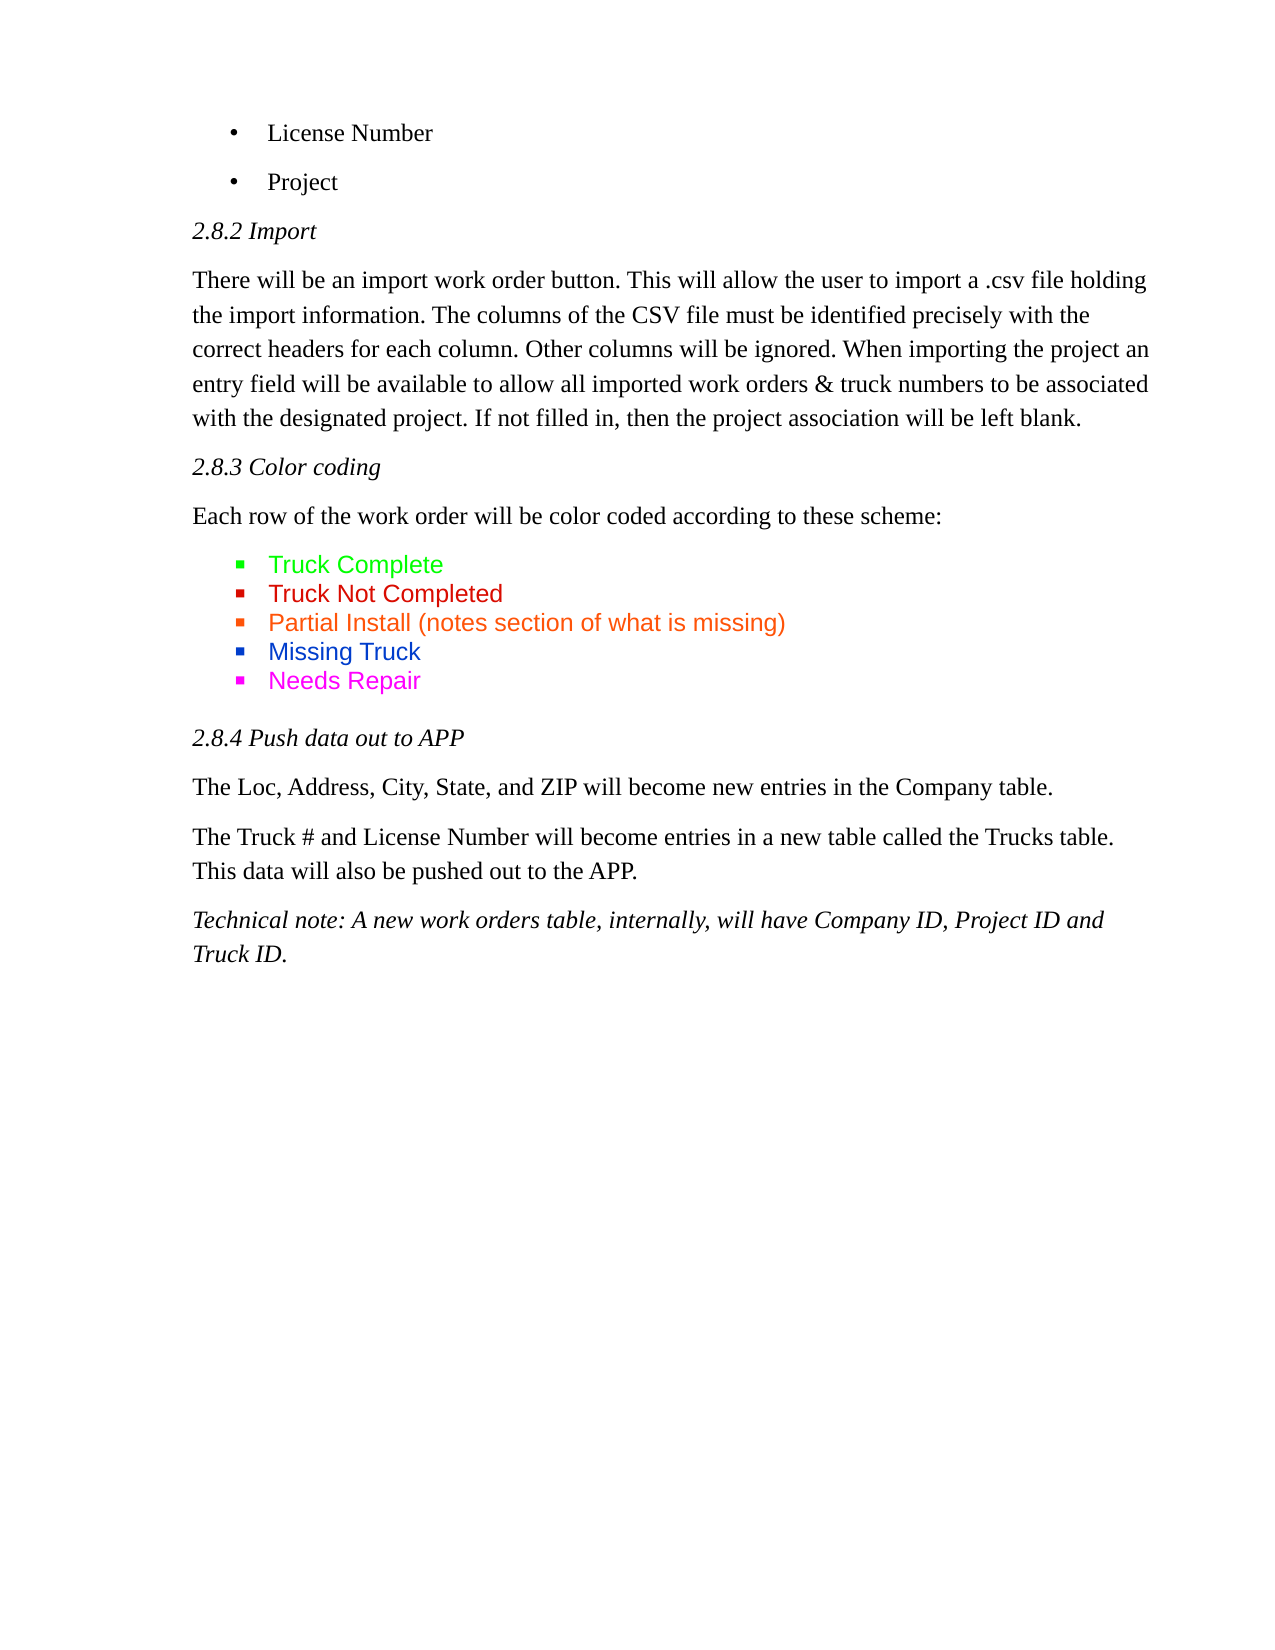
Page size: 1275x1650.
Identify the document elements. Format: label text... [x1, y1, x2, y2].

text Technical note: A new work orders table, internally, will have Company ID, Project ID and Truck ID. [192, 905, 1157, 968]
text There will be an import work order button. This will allow the user to import a .csv file holding the import information. The columns of the CSV file must be identified precisely with the correct headers for each column. Other columns will be ignored. When importing the project an entry field will be available to allow all imported work orders & truck numbers to be associated with the designated project. If not filled in, then the project association will be left blank. [192, 265, 1157, 432]
text 2.8.4 Push data out to APP [192, 723, 1157, 752]
text The Loc, Address, City, State, and ZIP will become new entries in the Company table. [192, 772, 1157, 801]
text 2.8.2 Import [192, 216, 1157, 245]
text The Truck # and License Number will become entries in a new table called the Trucks table. This data will also be pushed out to the APP. [192, 822, 1157, 885]
list Partial Install (notes section of what is missing) [231, 608, 1157, 637]
list Truck Complete [231, 550, 1157, 579]
list Needs Repair [231, 666, 1157, 695]
list Missing Truck [231, 637, 1157, 666]
list Truck Not Completed [231, 579, 1157, 608]
text 2.8.3 Color coding [192, 452, 1157, 481]
list License Number [229, 118, 1157, 147]
text Each row of the work order will be color coded according to these scheme: [192, 501, 1157, 530]
list Project [229, 167, 1157, 196]
